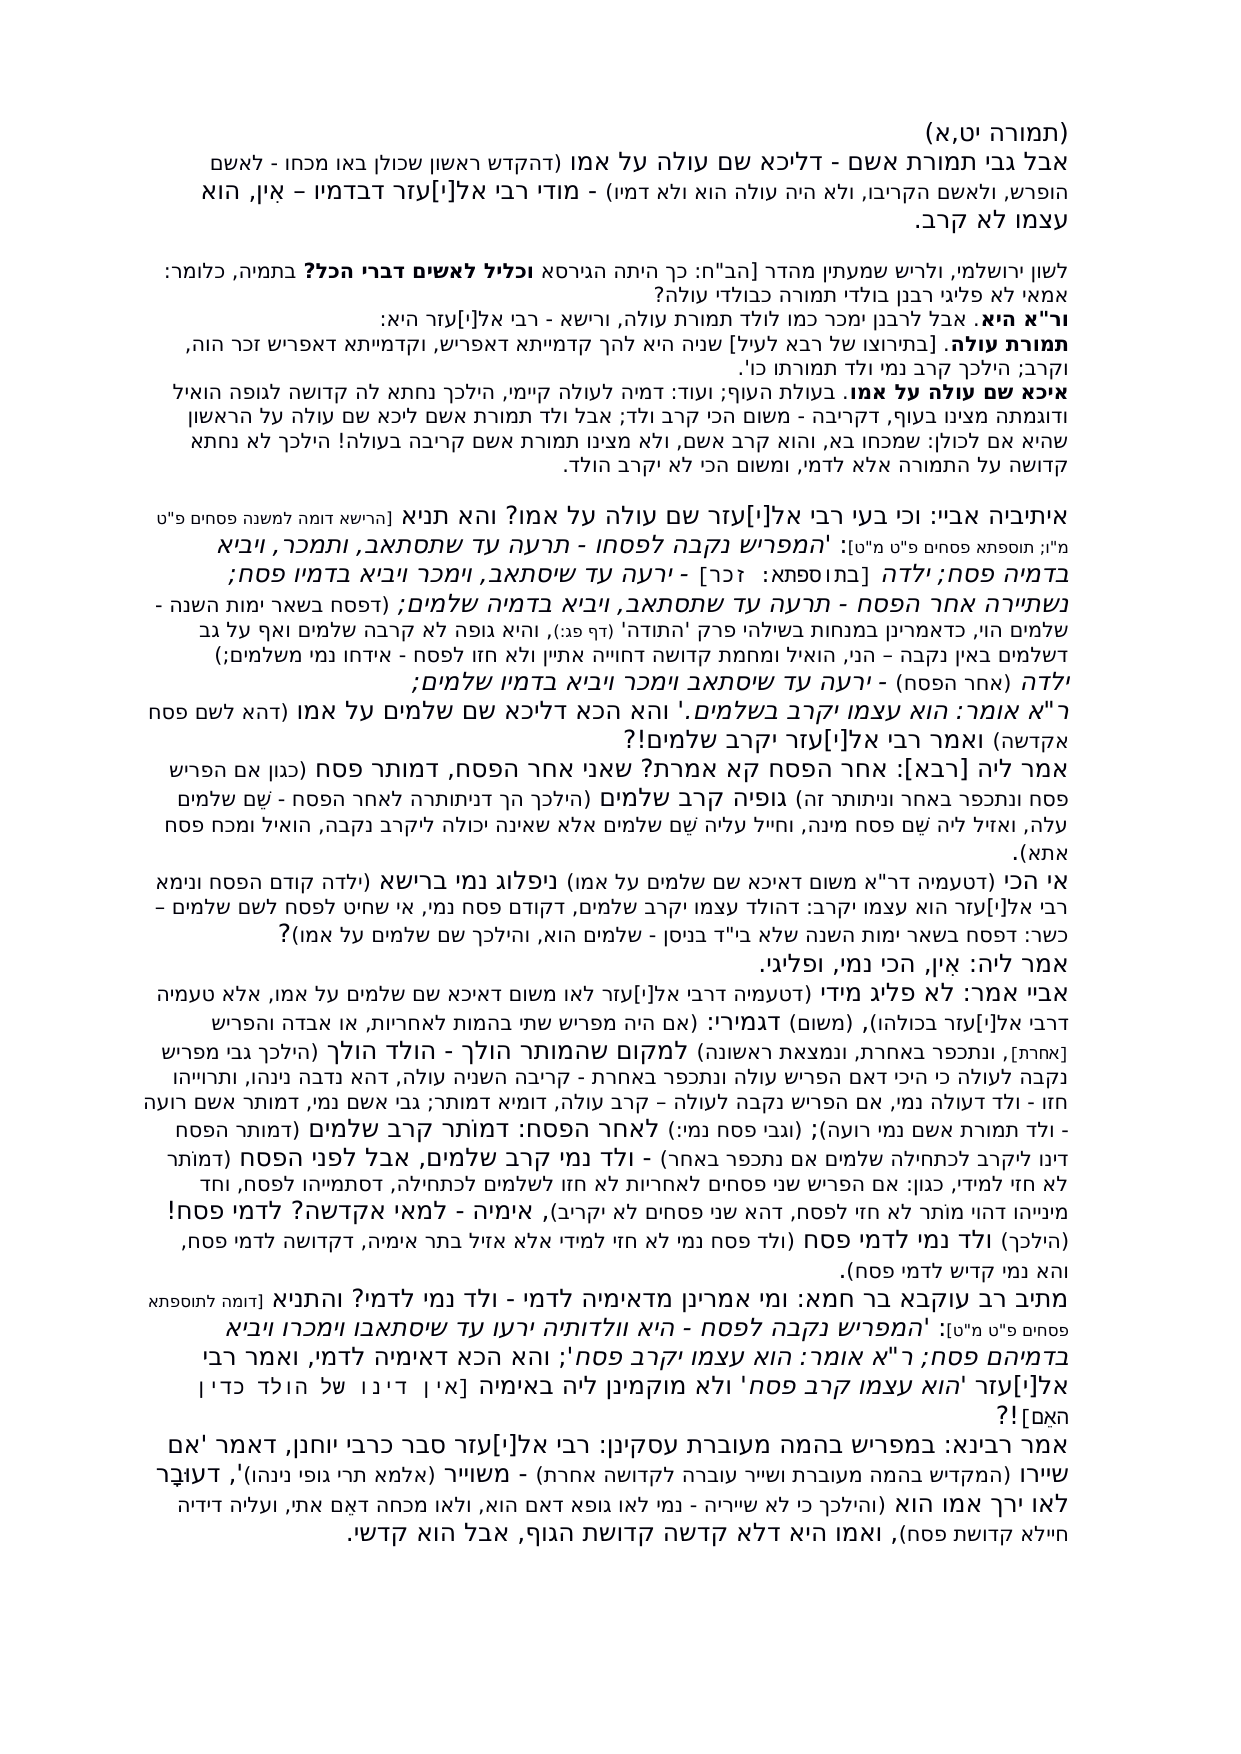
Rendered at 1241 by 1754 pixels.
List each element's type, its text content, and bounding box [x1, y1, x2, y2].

text תמורת עולה. [בתירוצו של רבא לעיל] שניה היא להך קדמייתא דאפריש, וקדמייתא דאפריש זכר הוה, וקרב; הילכך קרב נמי ולד תמורתו כו'. [142, 332, 1069, 380]
text אמר רבינא: במפריש בהמה מעוברת עסקינן: רבי אל[י]עזר סבר כרבי יוחנן, דאמר 'אם שיירו (המקדיש בהמה מעוברת ושייר עוברה לקדושה אחרת) - משוייר (אלמא תרי גופי נינהו)', דעוּבָר לאו ירך אמו הוא (והילכך כי לא שייריה - נמי לאו גופא דאם הוא, ולאו מכחה דאֵם אתי, ועליה דידיה חיילא קדושת פסח), ואמו היא דלא קדשה קדושת הגוף, אבל הוא קדשי. [142, 1431, 1069, 1547]
text אמר ליה: אִין, הכי נמי, ופליגי. [142, 949, 1069, 978]
text איכא שם עולה על אמו. בעולת העוף; ועוד: דמיה לעולה קיימי, הילכך נחתא לה קדושה לגופה הואיל ודוגמתה מצינו בעוף, דקריבה - משום הכי קרב ולד; אבל ולד תמורת אשם ליכא שם עולה על הראשון שהיא אם לכולן: שמכחו בא, והוא קרב אשם, ולא מצינו תמורת אשם קריבה בעולה! הילכך לא נחתא קדושה על התמורה אלא לדמי, ומשום הכי לא יקרב הולד. [142, 380, 1069, 477]
text אמר ליה [רבא]: אחר הפסח קא אמרת? שאני אחר הפסח, דמותר פסח (כגון אם הפריש פסח ונתכפר באחר וניתותר זה) גופיה קרב שלמים (הילכך הך דניתותרה לאחר הפסח - שֵׁם שלמים עלה, ואזיל ליה שֵׁם פסח מינה, וחייל עליה שֵׁם שלמים אלא שאינה יכולה ליקרב נקבה, הואיל ומכח פסח אתא). [142, 754, 1069, 866]
text אי הכי (דטעמיה דר"א משום דאיכא שם שלמים על אמו) ניפלוג נמי ברישא (ילדה קודם הפסח ונימא רבי אל[י]עזר הוא עצמו יקרב: דהולד עצמו יקרב שלמים, דקודם פסח נמי, אי שחיט לפסח לשם שלמים – כשר: דפסח בשאר ימות השנה שלא בי"ד בניסן - שלמים הוא, והילכך שם שלמים על אמו)? [142, 866, 1069, 949]
text אביי אמר: לא פליג מידי (דטעמיה דרבי אל[י]עזר לאו משום דאיכא שם שלמים על אמו, אלא טעמיה דרבי אל[י]עזר בכולהו), (משום) דגמירי: (אם היה מפריש שתי בהמות לאחריות, או אבדה והפריש [אחרת], ונתכפר באחרת, ונמצאת ראשונה) למקום שהמותר הולך - הולד הולך (הילכך גבי מפריש נקבה לעולה כי היכי דאם הפריש עולה ונתכפר באחרת - קריבה השניה עולה, דהא נדבה נינהו, ותרוייהו חזו - ולד דעולה נמי, אם הפריש נקבה לעולה – קרב עולה, דומיא דמותר; גבי אשם נמי, דמותר אשם רועה - ולד תמורת אשם נמי רועה); (וגבי פסח נמי:) לאחר הפסח: דמוֹתר קרב שלמים (דמותר הפסח דינו ליקרב לכתחילה שלמים אם נתכפר באחר) - ולד נמי קרב שלמים, אבל לפני הפסח (דמוֹתר לא חזי למידי, כגון: אם הפריש שני פסחים לאחריות לא חזו לשלמים לכתחילה, דסתמייהו לפסח, וחד מינייהו דהוי מוֹתר לא חזי לפסח, דהא שני פסחים לא יקריב), אימיה - למאי אקדשה? לדמי פסח! (הילכך) ולד נמי לדמי פסח (ולד פסח נמי לא חזי למידי אלא אזיל בתר אימיה, דקדושה לדמי פסח, והא נמי קדיש לדמי פסח). [142, 978, 1069, 1284]
text מתיב רב עוקבא בר חמא: ומי אמרינן מדאימיה לדמי - ולד נמי לדמי? והתניא [דומה לתוספתא פסחים פ"ט מ"ט]: 'המפריש נקבה לפסח - היא וולדותיה ירעו עד שיסתאבו וימכרו ויביא בדמיהם פסח; ר"א אומר: הוא עצמו יקרב פסח'; והא הכא דאימיה לדמי, ואמר רבי אל[י]עזר 'הוא עצמו קרב פסח' ולא מוקמינן ליה באימיה [אין דינו של הולד כדין האֵם]!? [142, 1284, 1069, 1431]
text אבל גבי תמורת אשם - דליכא שם עולה על אמו (דהקדש ראשון שכולן באו מכחו - לאשם הופרש, ולאשם הקריבו, ולא היה עולה הוא ולא דמיו) - מודי רבי אל[י]עזר דבדמיו – אִין, הוא עצמו לא קרב. [142, 147, 1069, 235]
text נשתיירה אחר הפסח - תרעה עד שתסתאב, ויביא בדמיה שלמים; (דפסח בשאר ימות השנה - שלמים הוי, כדאמרינן במנחות בשילהי פרק 'התודה' (דף פג:), והיא גופה לא קרבה שלמים ואף על גב דשלמים באין נקבה – הני, הואיל ומחמת קדושה דחוייה אתיין ולא חזו לפסח - אידחו נמי משלמים;) [142, 589, 1069, 667]
text לשון ירושלמי, ולריש שמעתין מהדר [הב"ח: כך היתה הגירסא וכליל לאשים דברי הכל? בתמיה, כלומר: אמאי לא פליגי רבנן בולדי תמורה כבולדי עולה? [142, 259, 1069, 307]
text ר"א אומר: הוא עצמו יקרב בשלמים.' והא הכא דליכא שם שלמים על אמו (דהא לשם פסח אקדשה) ואמר רבי אל[י]עזר יקרב שלמים!? [142, 696, 1069, 754]
text (תמורה יט,א) [142, 118, 1069, 147]
text ור"א היא. אבל לרבנן ימכר כמו לולד תמורת עולה, ורישא - רבי אל[י]עזר היא: [142, 307, 1069, 332]
text ילדה (אחר הפסח) - ירעה עד שיסתאב וימכר ויביא בדמיו שלמים; [142, 667, 1069, 696]
text איתיביה אביי: וכי בעי רבי אל[י]עזר שם עולה על אמו? והא תניא [הרישא דומה למשנה פסחים פ"ט מ"ו; תוספתא פסחים פ"ט מ"ט]: 'המפריש נקבה לפסחו - תרעה עד שתסתאב, ותמכר, ויביא בדמיה פסח; ילדה [בתוספתא: זכר] - ירעה עד שיסתאב, וימכר ויביא בדמיו פסח; [142, 501, 1069, 589]
